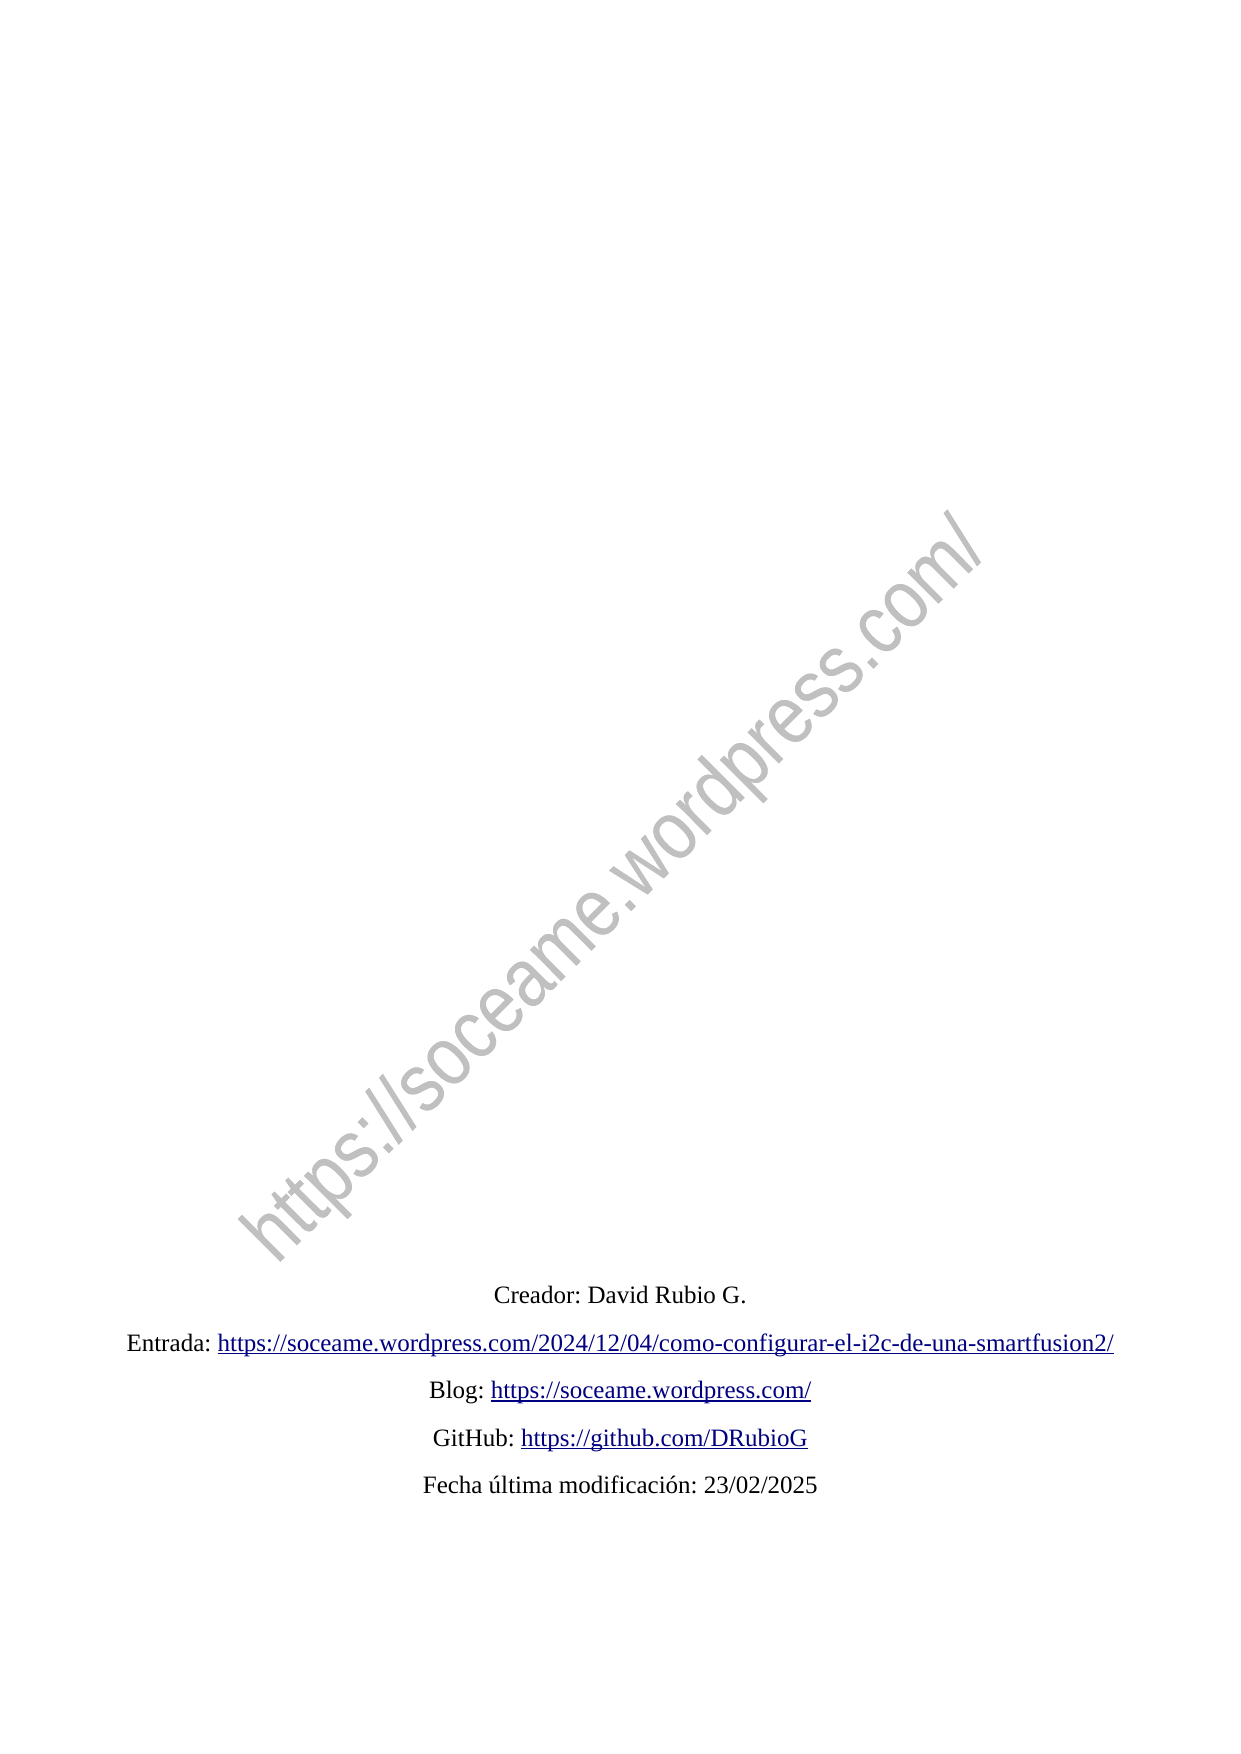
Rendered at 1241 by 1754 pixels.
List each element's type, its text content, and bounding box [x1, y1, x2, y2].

text Fecha última modificación: 23/02/2025 [118, 1471, 1122, 1499]
text Entrada: https://soceame.wordpress.com/2024/12/04/como-configurar-el-i2c-de-una-smartfusion2/ [118, 1328, 1122, 1357]
text Creador: David Rubio G. [118, 1280, 1122, 1309]
text Blog: https://soceame.wordpress.com/ [118, 1375, 1122, 1404]
text GitHub: https://github.com/DRubioG [118, 1423, 1122, 1452]
